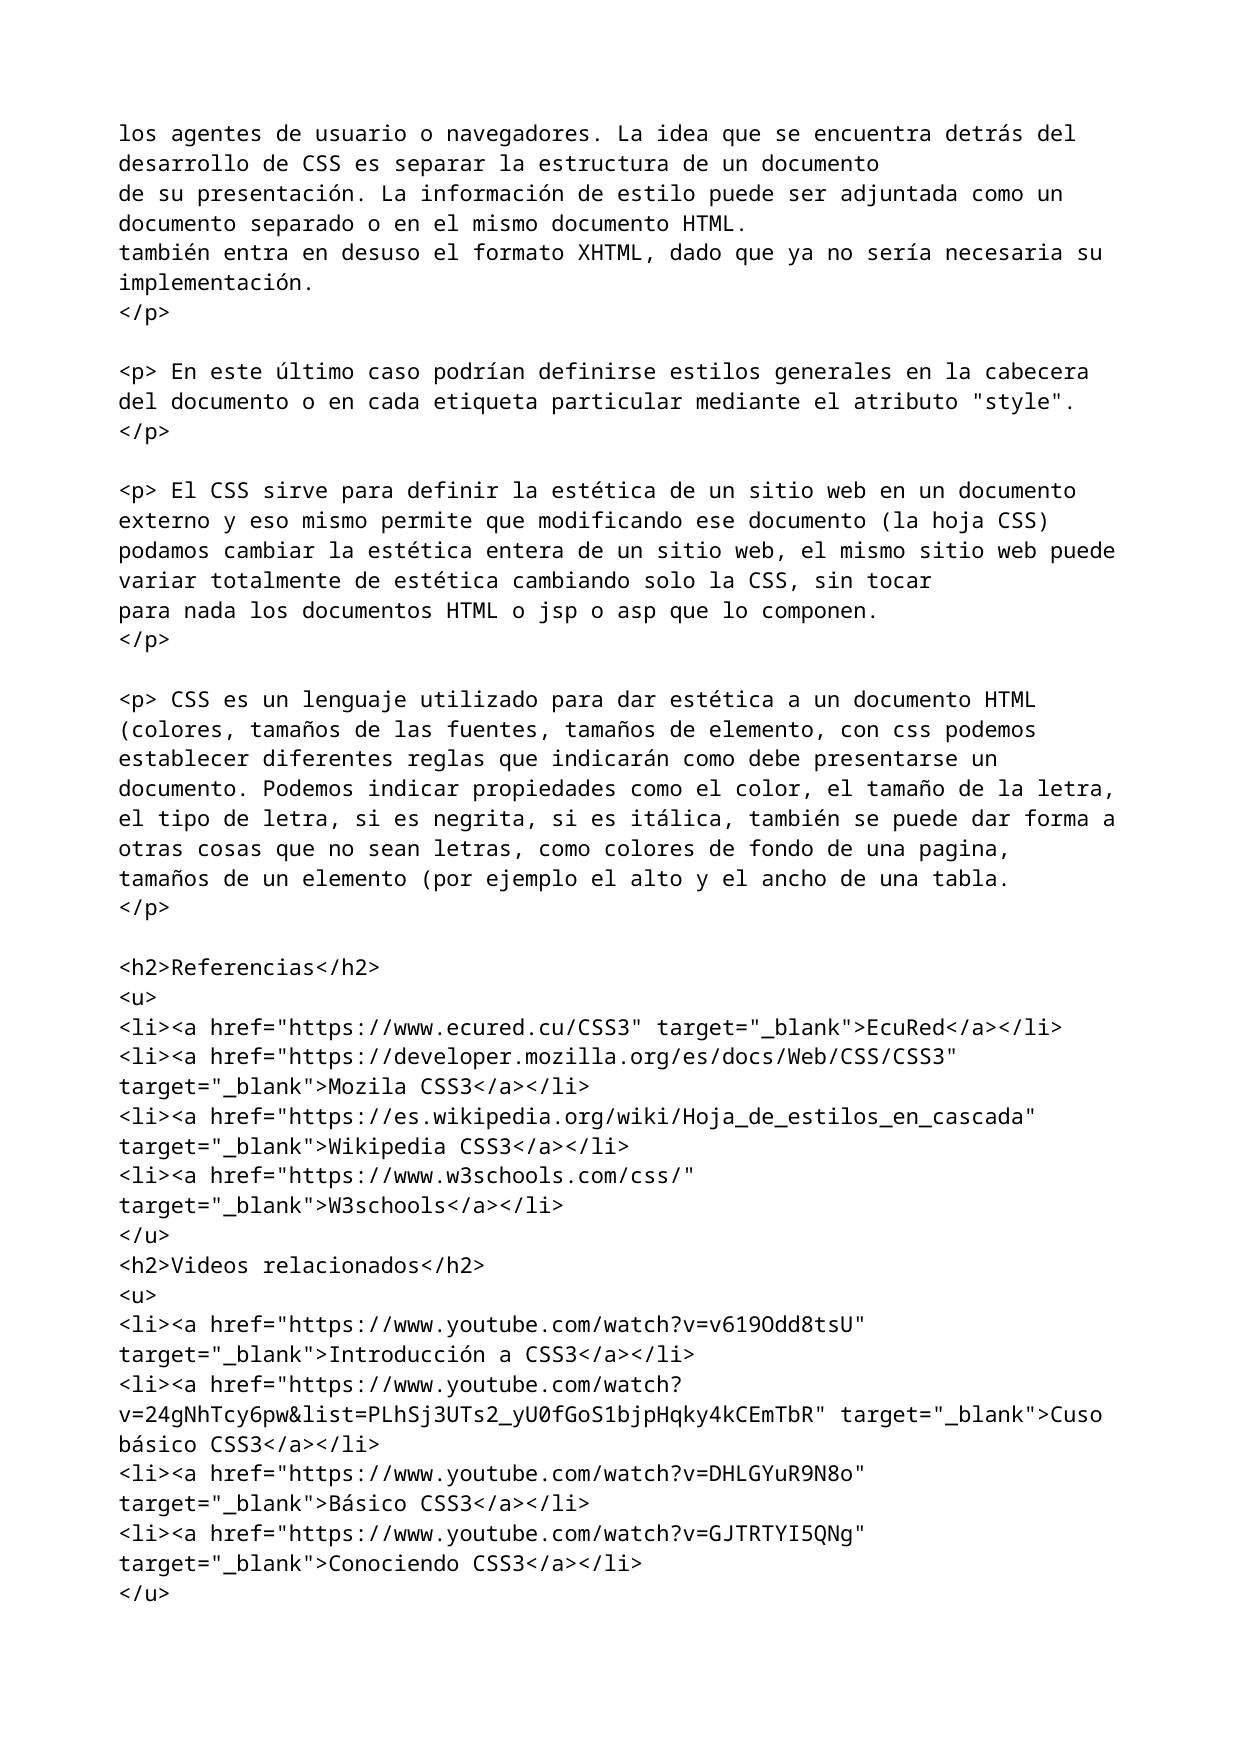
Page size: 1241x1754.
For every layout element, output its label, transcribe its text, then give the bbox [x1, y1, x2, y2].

text <li><a href="https://www.youtube.com/watch?v=v619Odd8tsU" target="_blank">Introducción a CSS3</a></li> [118, 1309, 1122, 1369]
text <li><a href="https://es.wikipedia.org/wiki/Hoja_de_estilos_en_cascada" target="_blank">Wikipedia CSS3</a></li> [118, 1101, 1122, 1160]
text también entra en desuso el formato XHTML, dado que ya no sería necesaria su implementación. [118, 237, 1122, 297]
text podamos cambiar la estética entera de un sitio web, el mismo sitio web puede variar totalmente de estética cambiando solo la CSS, sin tocar [118, 535, 1122, 594]
text los agentes de usuario o navegadores. La idea que se encuentra detrás del desarrollo de CSS es separar la estructura de un documento [118, 118, 1122, 178]
text <h2>Videos relacionados</h2> [118, 1250, 1122, 1279]
text <li><a href="https://www.youtube.com/watch?v=DHLGYuR9N8o" target="_blank">Básico CSS3</a></li> [118, 1458, 1122, 1518]
text tamaños de un elemento (por ejemplo el alto y el ancho de una tabla. [118, 863, 1122, 892]
text </p> [118, 297, 1122, 327]
text establecer diferentes reglas que indicarán como debe presentarse un documento. Podemos indicar propiedades como el color, el tamaño de la letra, [118, 743, 1122, 803]
text <p> CSS es un lenguaje utilizado para dar estética a un documento HTML (colores, tamaños de las fuentes, tamaños de elemento, con css podemos [118, 684, 1122, 743]
text <li><a href="https://www.youtube.com/watch?v=24gNhTcy6pw&list=PLhSj3UTs2_yU0fGoS1bjpHqky4kCEmTbR" target="_blank">Cuso básico CSS3</a></li> [118, 1369, 1122, 1458]
text </p> [118, 892, 1122, 922]
text </p> [118, 624, 1122, 654]
text <h2>Referencias</h2> [118, 952, 1122, 982]
text </u> [118, 1577, 1122, 1607]
text <li><a href="https://www.youtube.com/watch?v=GJTRTYI5QNg" target="_blank">Conociendo CSS3</a></li> [118, 1518, 1122, 1577]
text <li><a href="https://developer.mozilla.org/es/docs/Web/CSS/CSS3" target="_blank">Mozila CSS3</a></li> [118, 1041, 1122, 1101]
text </u> [118, 1220, 1122, 1250]
text el tipo de letra, si es negrita, si es itálica, también se puede dar forma a otras cosas que no sean letras, como colores de fondo de una pagina, [118, 803, 1122, 863]
text de su presentación. La información de estilo puede ser adjuntada como un documento separado o en el mismo documento HTML. [118, 178, 1122, 237]
text <p> El CSS sirve para definir la estética de un sitio web en un documento externo y eso mismo permite que modificando ese documento (la hoja CSS) [118, 475, 1122, 535]
text </p> [118, 416, 1122, 446]
text para nada los documentos HTML o jsp o asp que lo componen. [118, 594, 1122, 624]
text <p> En este último caso podrían definirse estilos generales en la cabecera del documento o en cada etiqueta particular mediante el atributo "style". [118, 356, 1122, 416]
text <u> [118, 982, 1122, 1011]
text <li><a href="https://www.w3schools.com/css/" target="_blank">W3schools</a></li> [118, 1160, 1122, 1220]
text <li><a href="https://www.ecured.cu/CSS3" target="_blank">EcuRed</a></li> [118, 1011, 1122, 1041]
text <u> [118, 1279, 1122, 1309]
